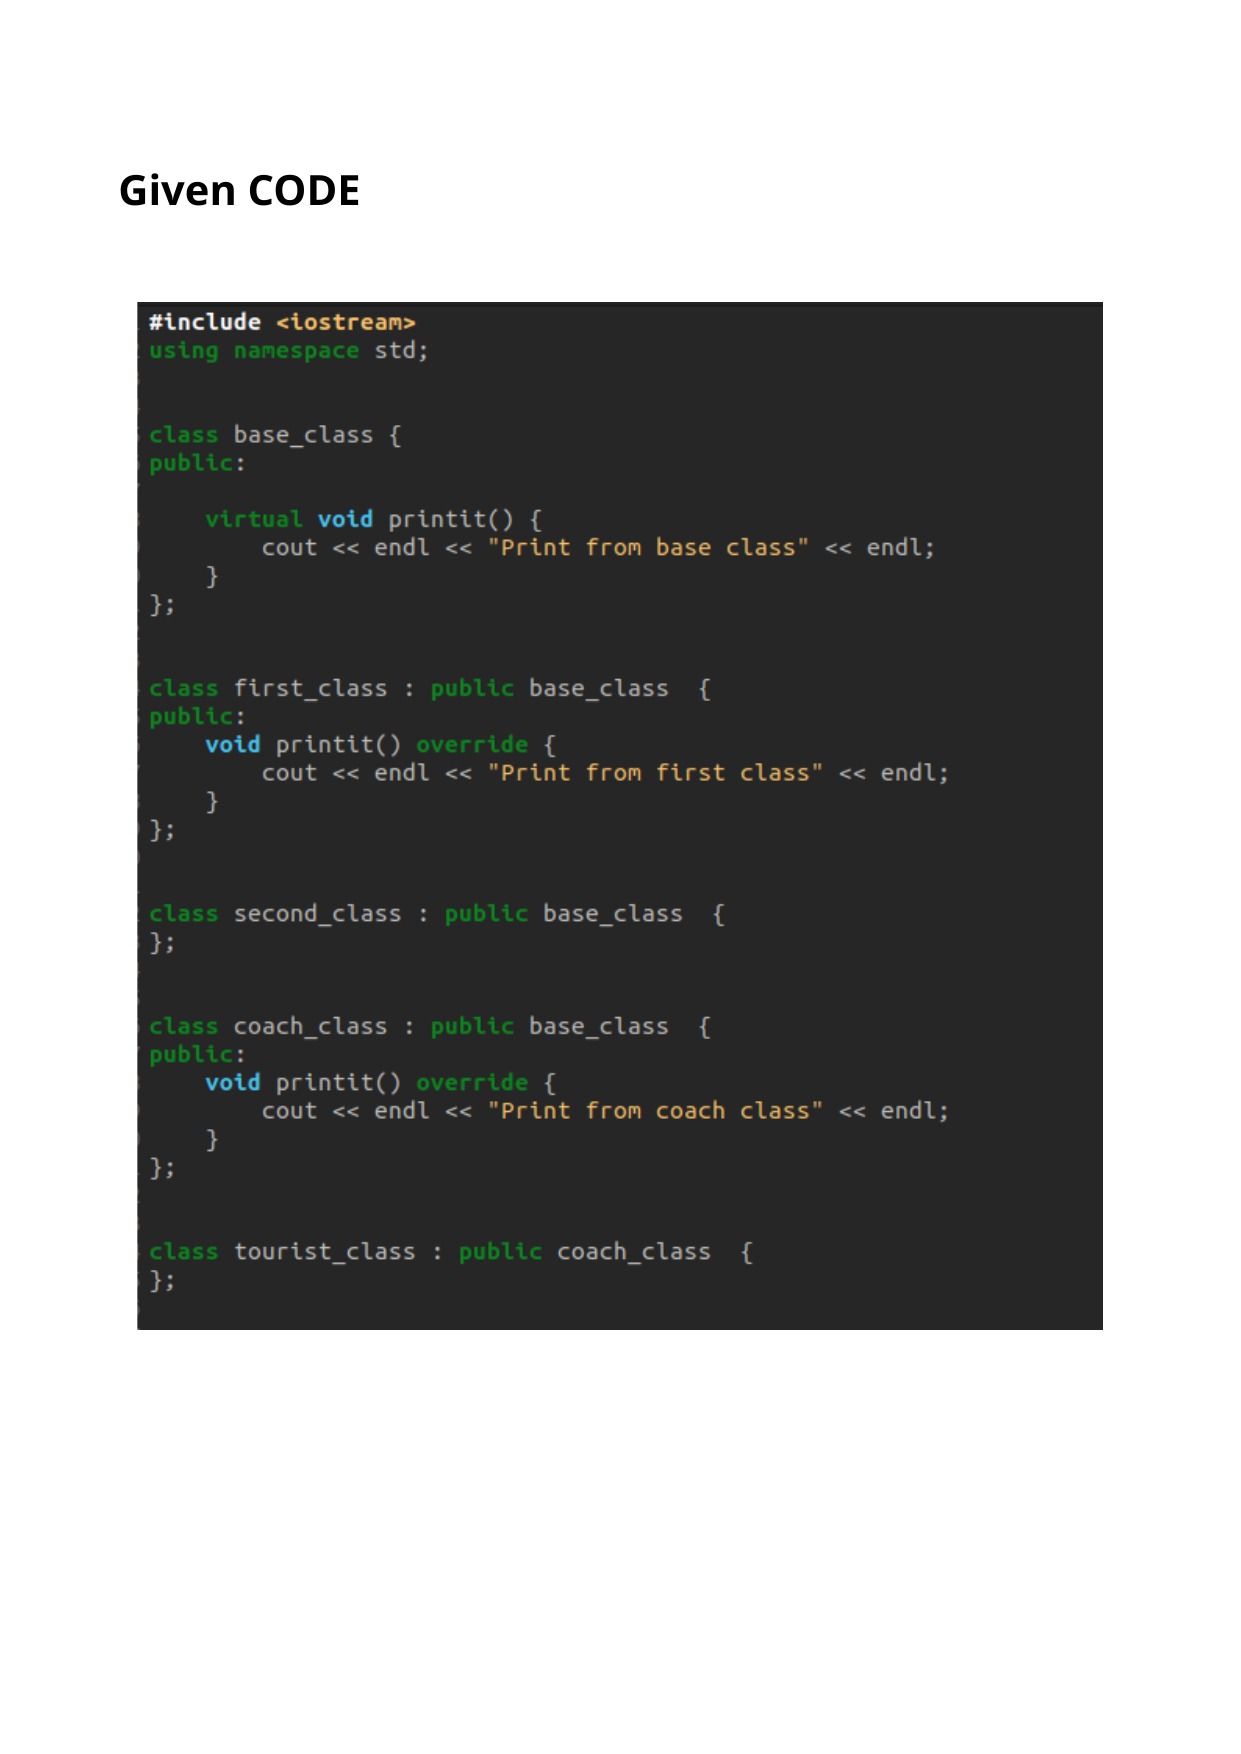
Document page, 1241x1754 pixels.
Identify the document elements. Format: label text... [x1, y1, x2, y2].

text Given CODE [118, 161, 1122, 217]
picture [137, 302, 1103, 1330]
